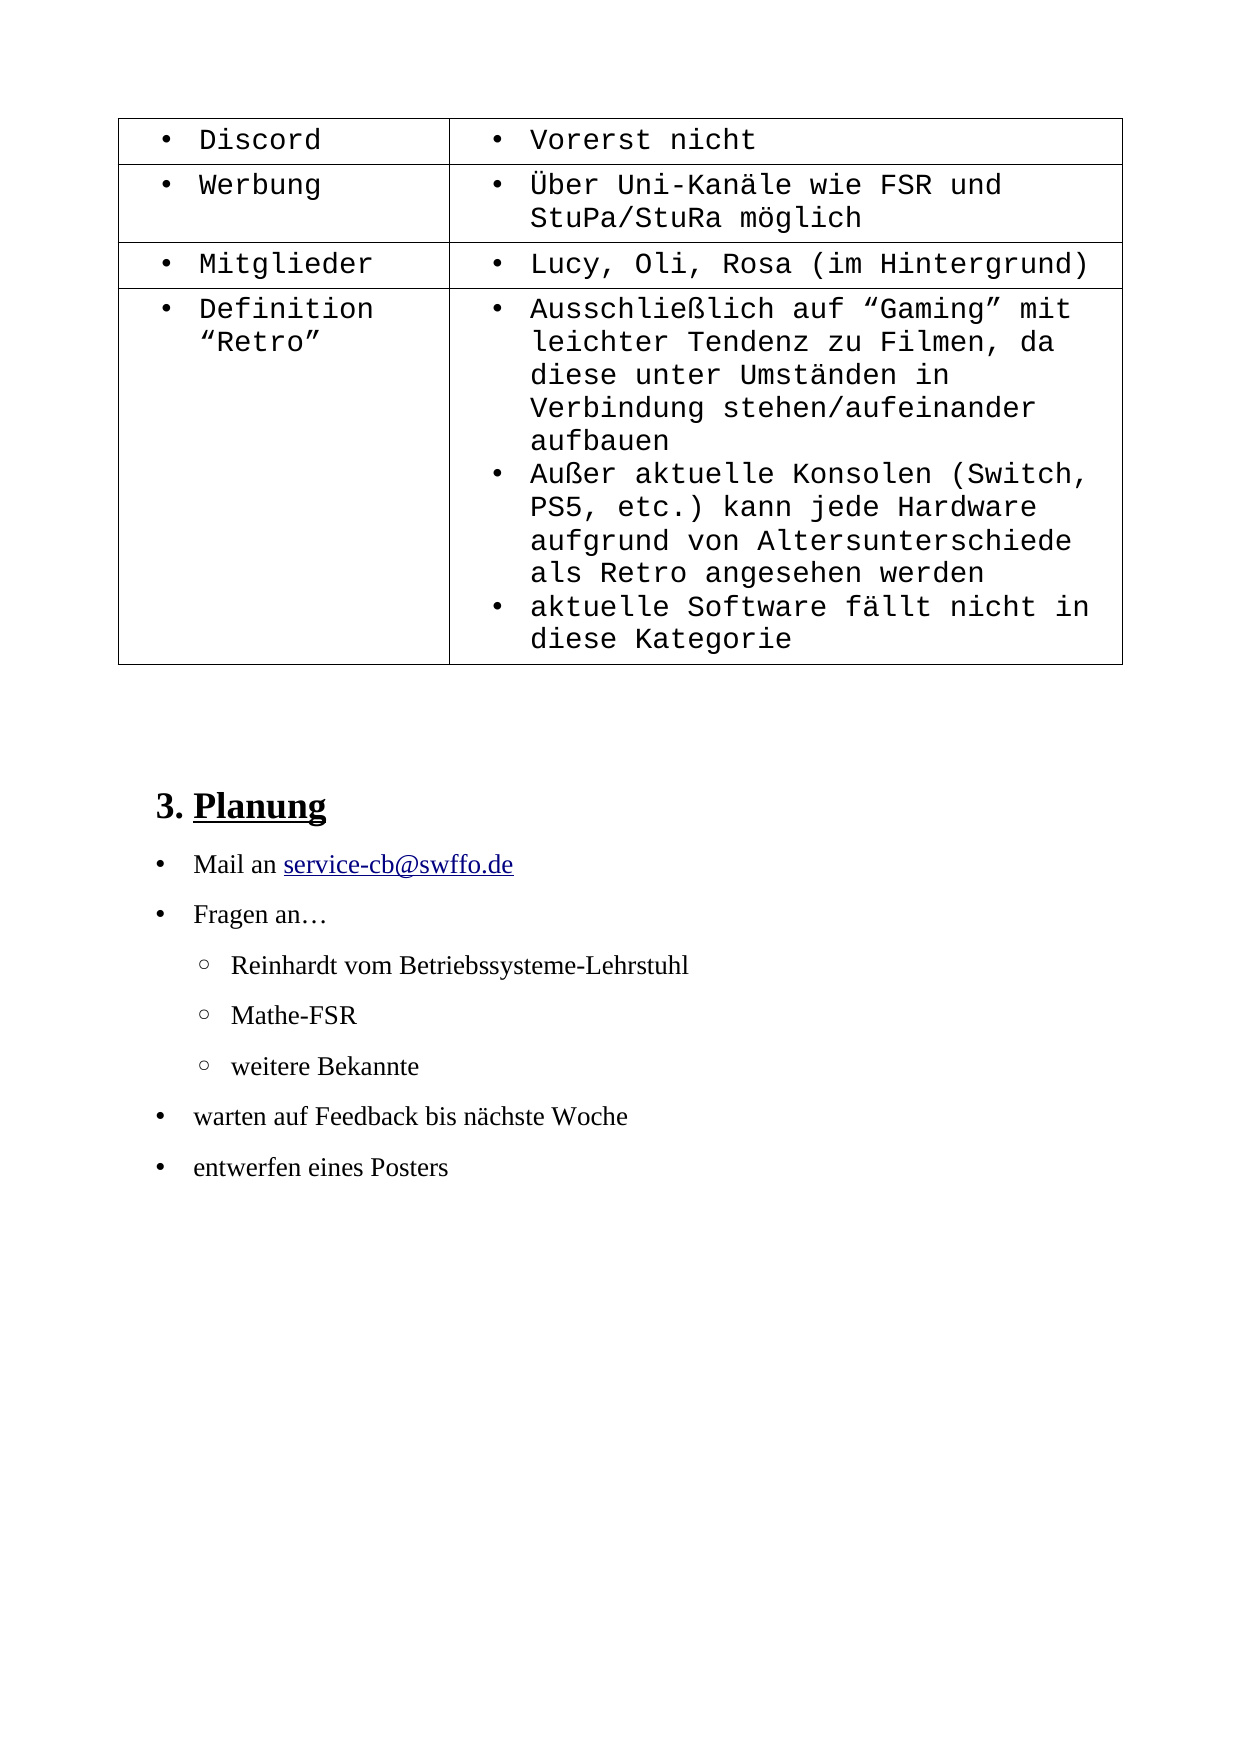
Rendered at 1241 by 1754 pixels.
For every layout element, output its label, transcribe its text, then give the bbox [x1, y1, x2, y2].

table_cell Über Uni-Kanäle wie FSR und StuPa/StuRa möglich [450, 165, 1122, 242]
table_cell Vorerst nicht [450, 119, 1122, 164]
list Fragen an… [156, 898, 1122, 929]
list Mathe-FSR [193, 999, 1122, 1031]
list weitere Bekannte [193, 1050, 1122, 1081]
list Planung [156, 784, 1122, 827]
table_cell Definition “Retro” [119, 289, 449, 663]
table_cell Discord [119, 119, 449, 164]
list entwerfen eines Posters [156, 1151, 1122, 1182]
list Mail an service-cb@swffo.de [156, 848, 1122, 879]
list Reinhardt vom Betriebssysteme-Lehrstuhl [193, 949, 1122, 980]
table_cell Lucy, Oli, Rosa (im Hintergrund) [450, 243, 1122, 288]
table_cell Mitglieder [119, 243, 449, 288]
table_cell Ausschließlich auf “Gaming” mit leichter Tendenz zu Filmen, da diese unter Umständen in Verbindung stehen/aufeinander aufbauen Außer aktuelle Konsolen (Switch, PS5, etc.) kann jede Hardware aufgrund von Altersunterschiede als Retro angesehen werden aktuelle Software fällt nicht in diese Kategorie [450, 289, 1122, 663]
list warten auf Feedback bis nächste Woche [156, 1100, 1122, 1132]
table_cell Werbung [119, 165, 449, 242]
